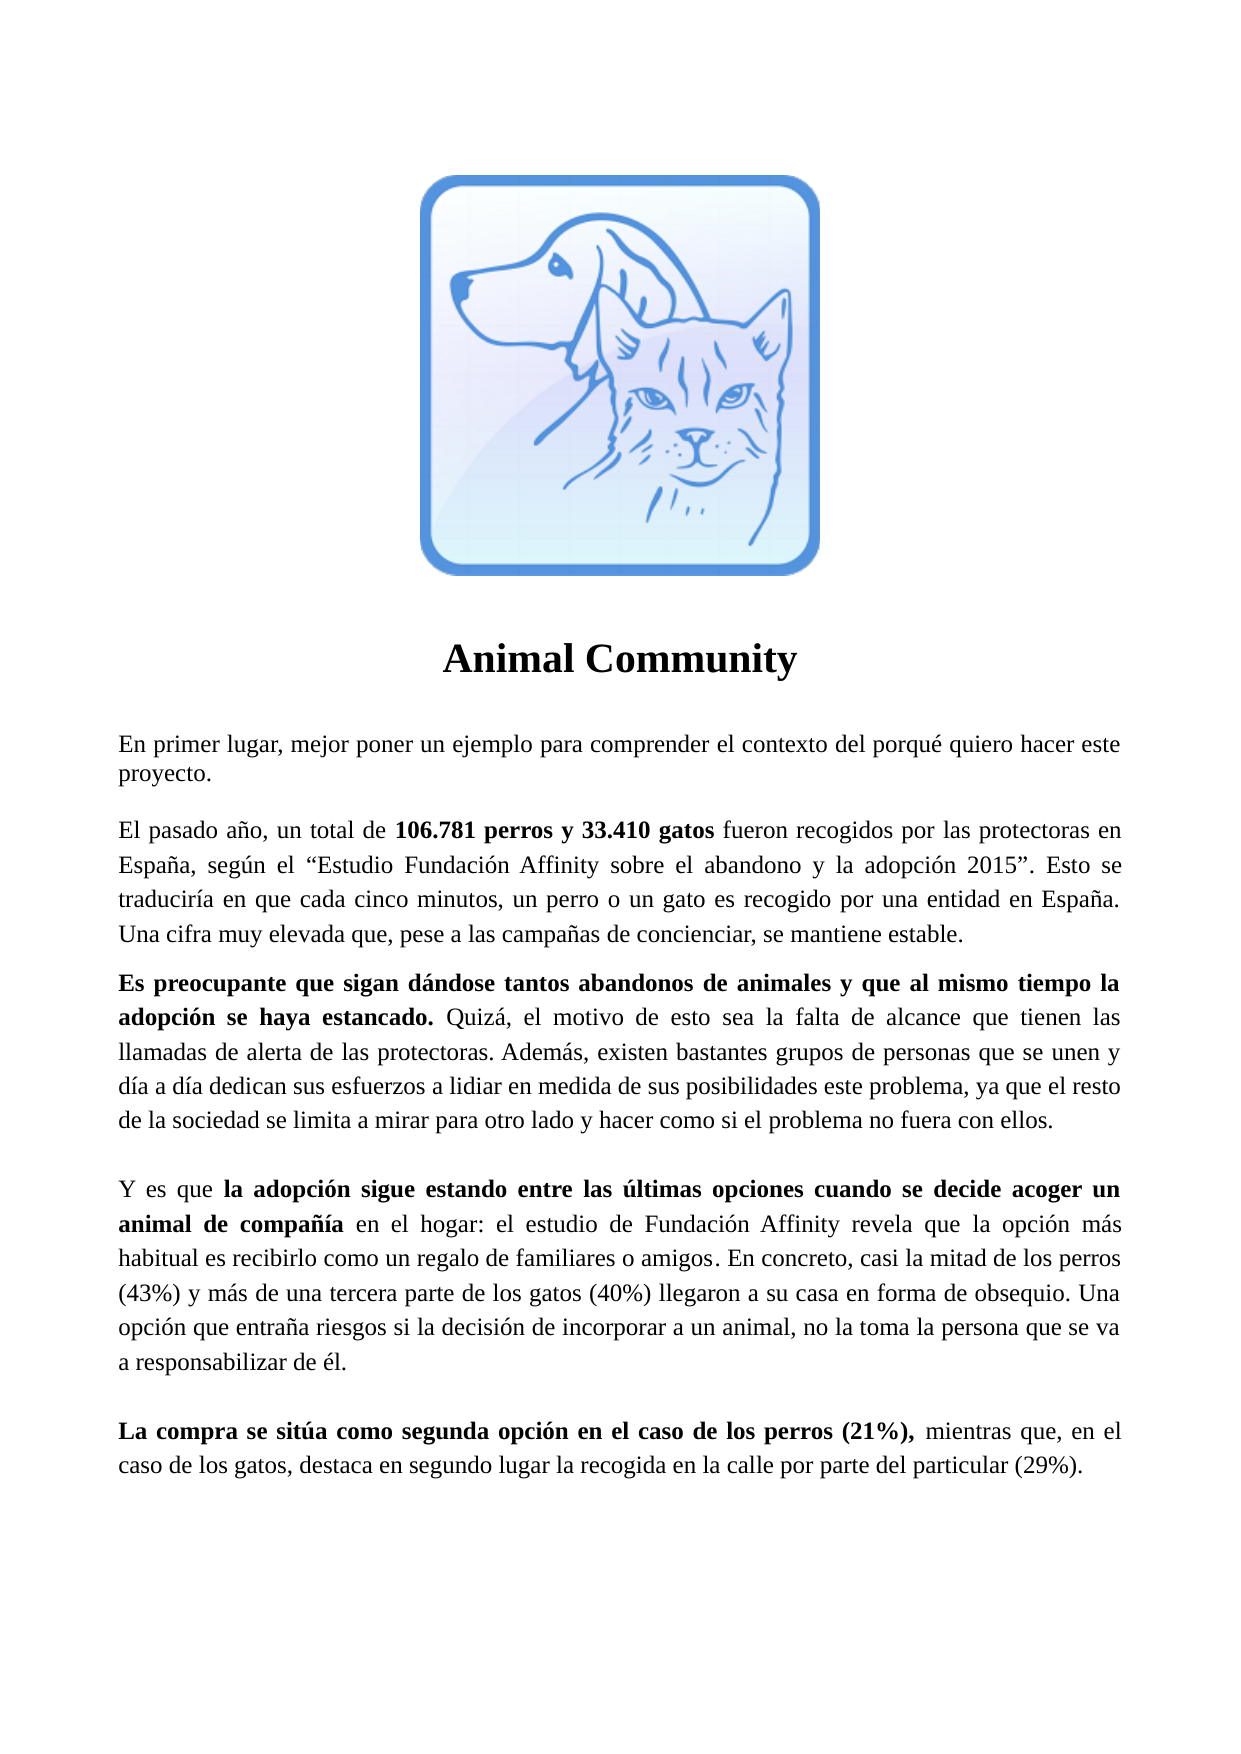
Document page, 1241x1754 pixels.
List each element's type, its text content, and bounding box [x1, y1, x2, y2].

text Animal Community [118, 633, 1122, 681]
text En primer lugar, mejor poner un ejemplo para comprender el contexto del porqué quiero hacer este proyecto. [118, 729, 1122, 786]
text La compra se sitúa como segunda opción en el caso de los perros (21%), mientras que, en el caso de los gatos, destaca en segundo lugar la recogida en la calle por parte del particular (29%). [118, 1416, 1122, 1479]
picture [420, 175, 820, 576]
text Y es que la adopción sigue estando entre las últimas opciones cuando se decide acoger un animal de compañía en el hogar: el estudio de Fundación Affinity revela que la opción más habitual es recibirlo como un regalo de familiares o amigos. En concreto, casi la mitad de los perros (43%) y más de una tercera parte de los gatos (40%) llegaron a su casa en forma de obsequio. Una opción que entraña riesgos si la decisión de incorporar a un animal, no la toma la persona que se va a responsabilizar de él. [118, 1174, 1122, 1376]
text Es preocupante que sigan dándose tantos abandonos de animales y que al mismo tiempo la adopción se haya estancado. Quizá, el motivo de esto sea la falta de alcance que tienen las llamadas de alerta de las protectoras. Además, existen bastantes grupos de personas que se unen y día a día dedican sus esfuerzos a lidiar en medida de sus posibilidades este problema, ya que el resto de la sociedad se limita a mirar para otro lado y hacer como si el problema no fuera con ellos. [118, 968, 1122, 1134]
text El pasado año, un total de 106.781 perros y 33.410 gatos fueron recogidos por las protectoras en España, según el “Estudio Fundación Affinity sobre el abandono y la adopción 2015”. Esto se traduciría en que cada cinco minutos, un perro o un gato es recogido por una entidad en España. Una cifra muy elevada que, pese a las campañas de concienciar, se mantiene estable. [118, 815, 1122, 947]
